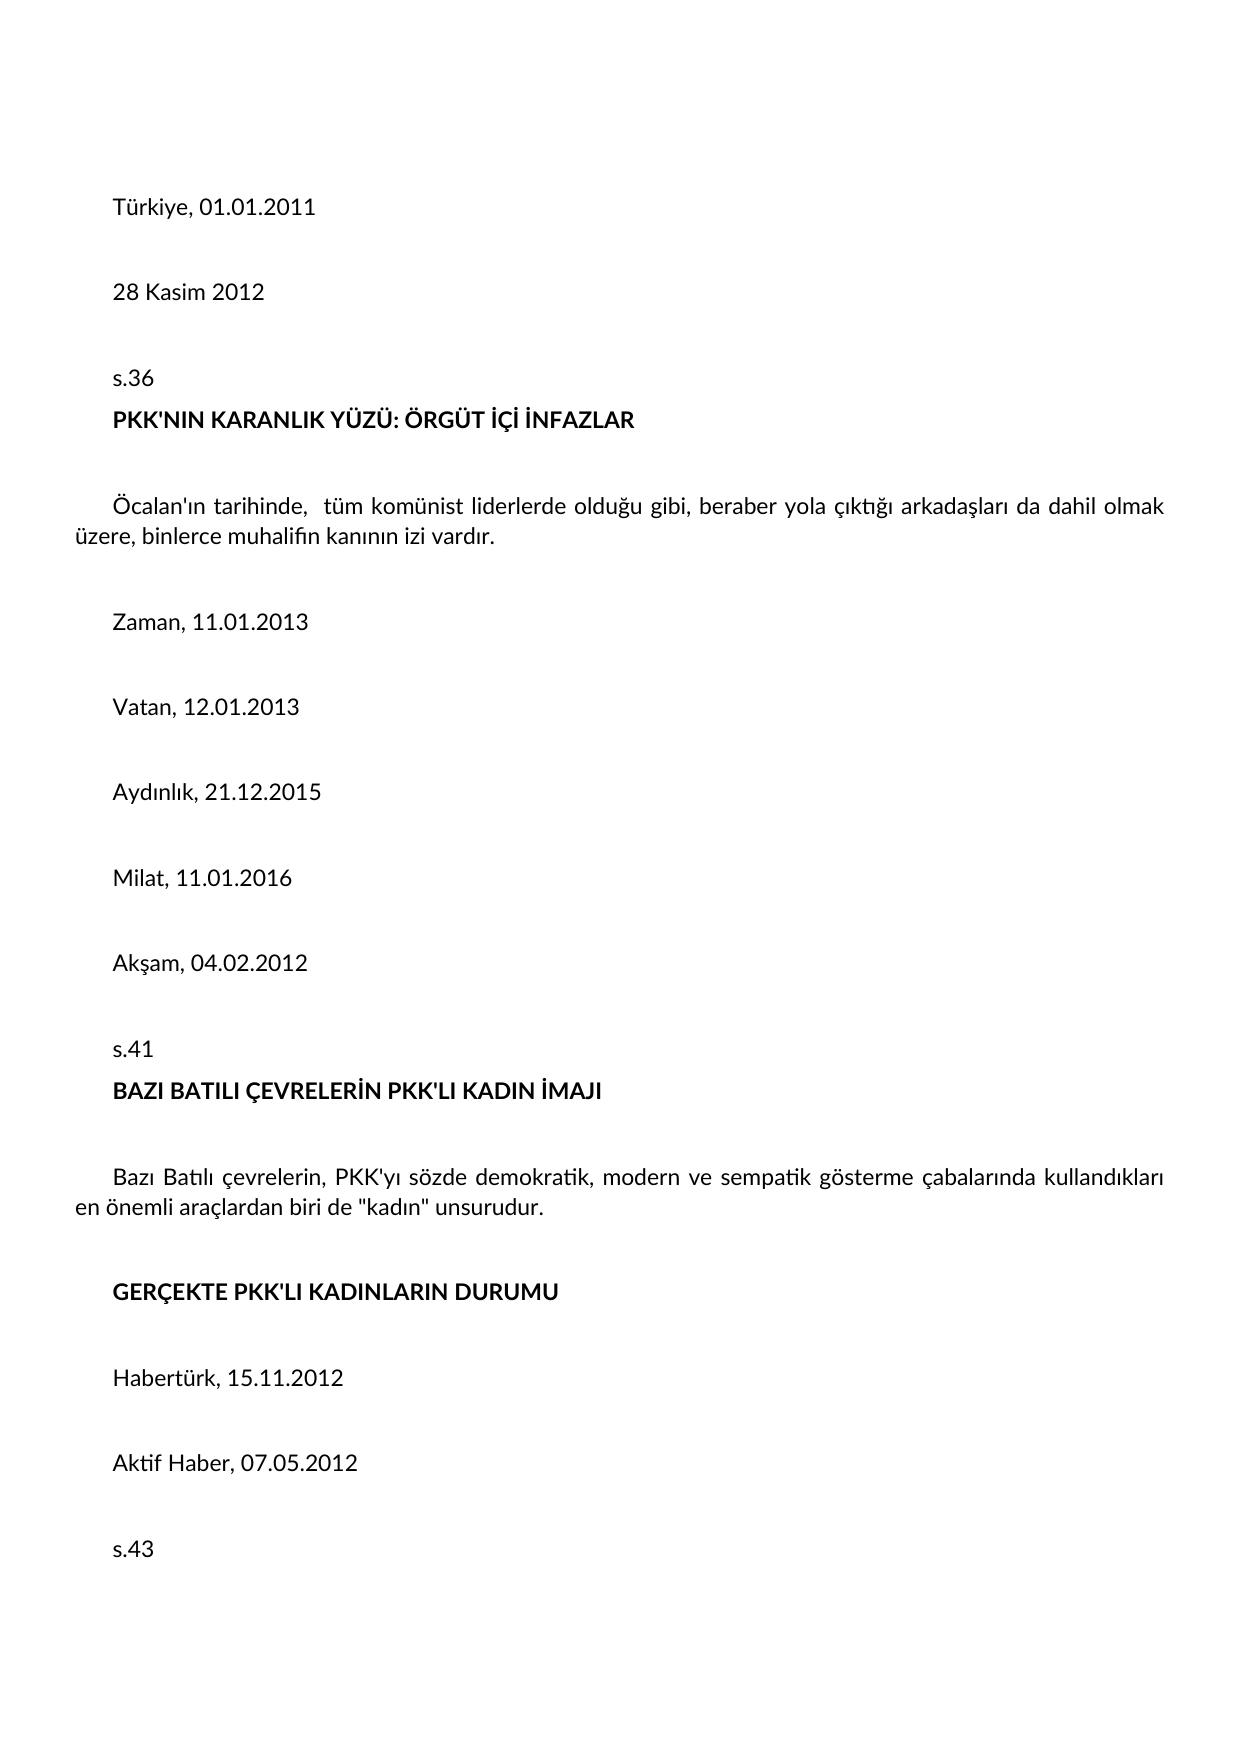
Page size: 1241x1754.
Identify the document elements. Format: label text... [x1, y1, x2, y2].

text Zaman, 11.01.2013 [75, 607, 1165, 635]
text Milat, 11.01.2016 [75, 863, 1165, 891]
text Akşam, 04.02.2012 [75, 949, 1165, 976]
text PKK'NIN KARANLIK YÜZÜ: ÖRGÜT İÇİ İNFAZLAR [75, 406, 1165, 434]
text BAZI BATILI ÇEVRELERİN PKK'LI KADIN İMAJI [75, 1077, 1165, 1104]
text 28 Kasim 2012 [75, 278, 1165, 306]
text s.41 [75, 1034, 1165, 1062]
text Türkiye, 01.01.2011 [75, 193, 1165, 220]
text s.43 [75, 1534, 1165, 1562]
text Öcalan'ın tarihinde, tüm komünist liderlerde olduğu gibi, beraber yola çıktığı arkadaşları da dahil olmak üzere, binlerce muhalifin kanının izi vardır. [75, 492, 1165, 549]
text Habertürk, 15.11.2012 [75, 1363, 1165, 1391]
text Vatan, 12.01.2013 [75, 693, 1165, 720]
text Bazı Batılı çevrelerin, PKK'yı sözde demokratik, modern ve sempatik gösterme çabalarında kullandıkları en önemli araçlardan biri de "kadın" unsurudur. [75, 1162, 1165, 1220]
text GERÇEKTE PKK'LI KADINLARIN DURUMU [75, 1278, 1165, 1306]
text Aydınlık, 21.12.2015 [75, 778, 1165, 806]
text Aktif Haber, 07.05.2012 [75, 1449, 1165, 1476]
text s.36 [75, 363, 1165, 391]
